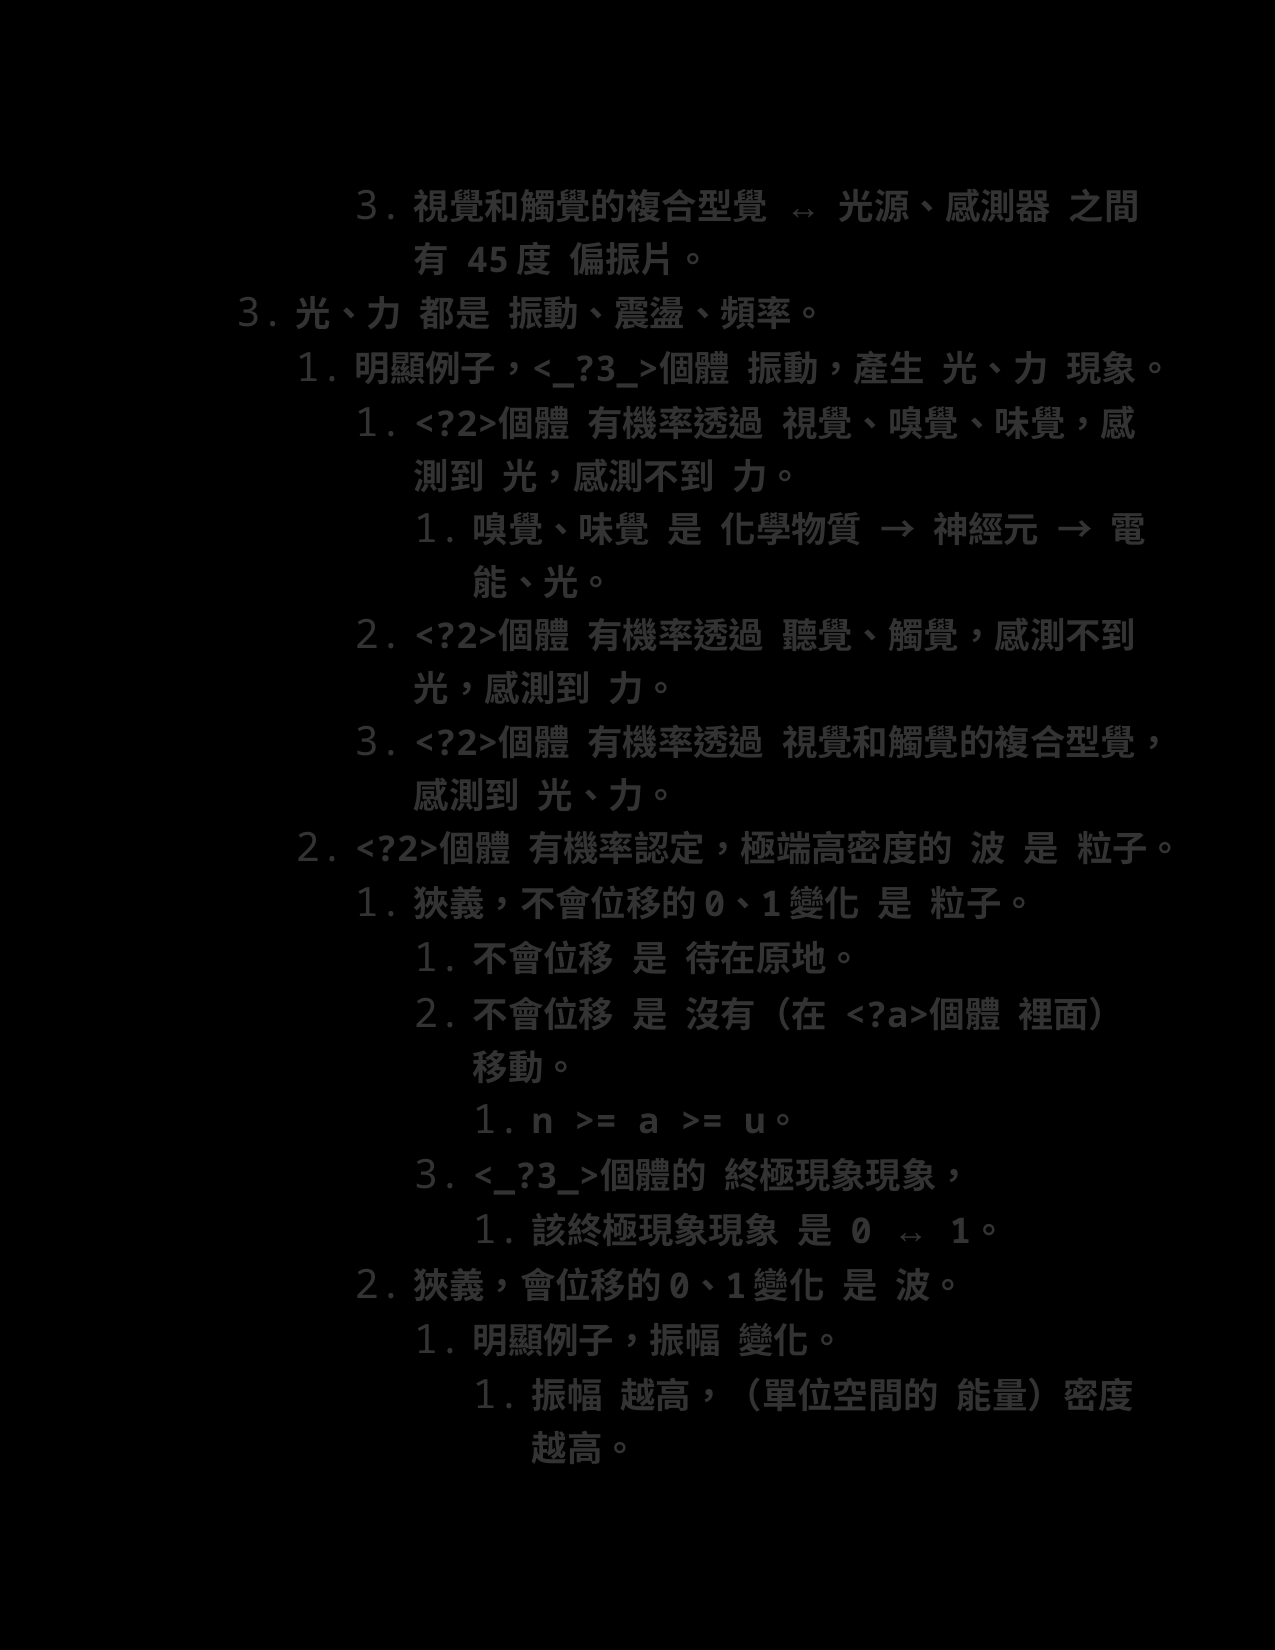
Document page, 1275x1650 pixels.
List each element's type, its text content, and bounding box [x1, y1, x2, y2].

list n >= a >= u。 [472, 1090, 1157, 1145]
list 視覺和觸覺的複合型覺 ↔ 光源、感測器 之間有 45度 偏振片。 [354, 176, 1157, 283]
list <?2>個體 有機率認定，極端高密度的 波 是 粒子。 [295, 818, 1157, 873]
list <?2>個體 有機率透過 視覺和觸覺的複合型覺，感測到 光、力。 [354, 712, 1157, 818]
list 該終極現象現象 是 0 ↔ 1。 [472, 1200, 1157, 1255]
list 明顯例子，振幅 變化。 [413, 1311, 1157, 1366]
list <?2>個體 有機率透過 視覺、嗅覺、味覺，感測到 光，感測不到 力。 [354, 393, 1157, 499]
list 嗅覺、味覺 是 化學物質 → 神經元 → 電能、光。 [413, 499, 1157, 606]
list 振幅 越高，（單位空間的 能量）密度 越高。 [472, 1366, 1157, 1472]
list 狹義，不會位移的0、1變化 是 粒子。 [354, 873, 1157, 929]
list 狹義，會位移的0、1變化 是 波。 [354, 1255, 1157, 1311]
list <_?3_>個體的 終極現象現象， [413, 1145, 1157, 1200]
list 不會位移 是 沒有（在 <?a>個體 裡面）移動。 [413, 984, 1157, 1090]
list 光、力 都是 振動、震盪、頻率。 [236, 283, 1157, 338]
list <?2>個體 有機率透過 聽覺、觸覺，感測不到 光，感測到 力。 [354, 606, 1157, 712]
list 明顯例子，<_?3_>個體 振動，產生 光、力 現象。 [295, 338, 1157, 393]
list 不會位移 是 待在原地。 [413, 929, 1157, 984]
